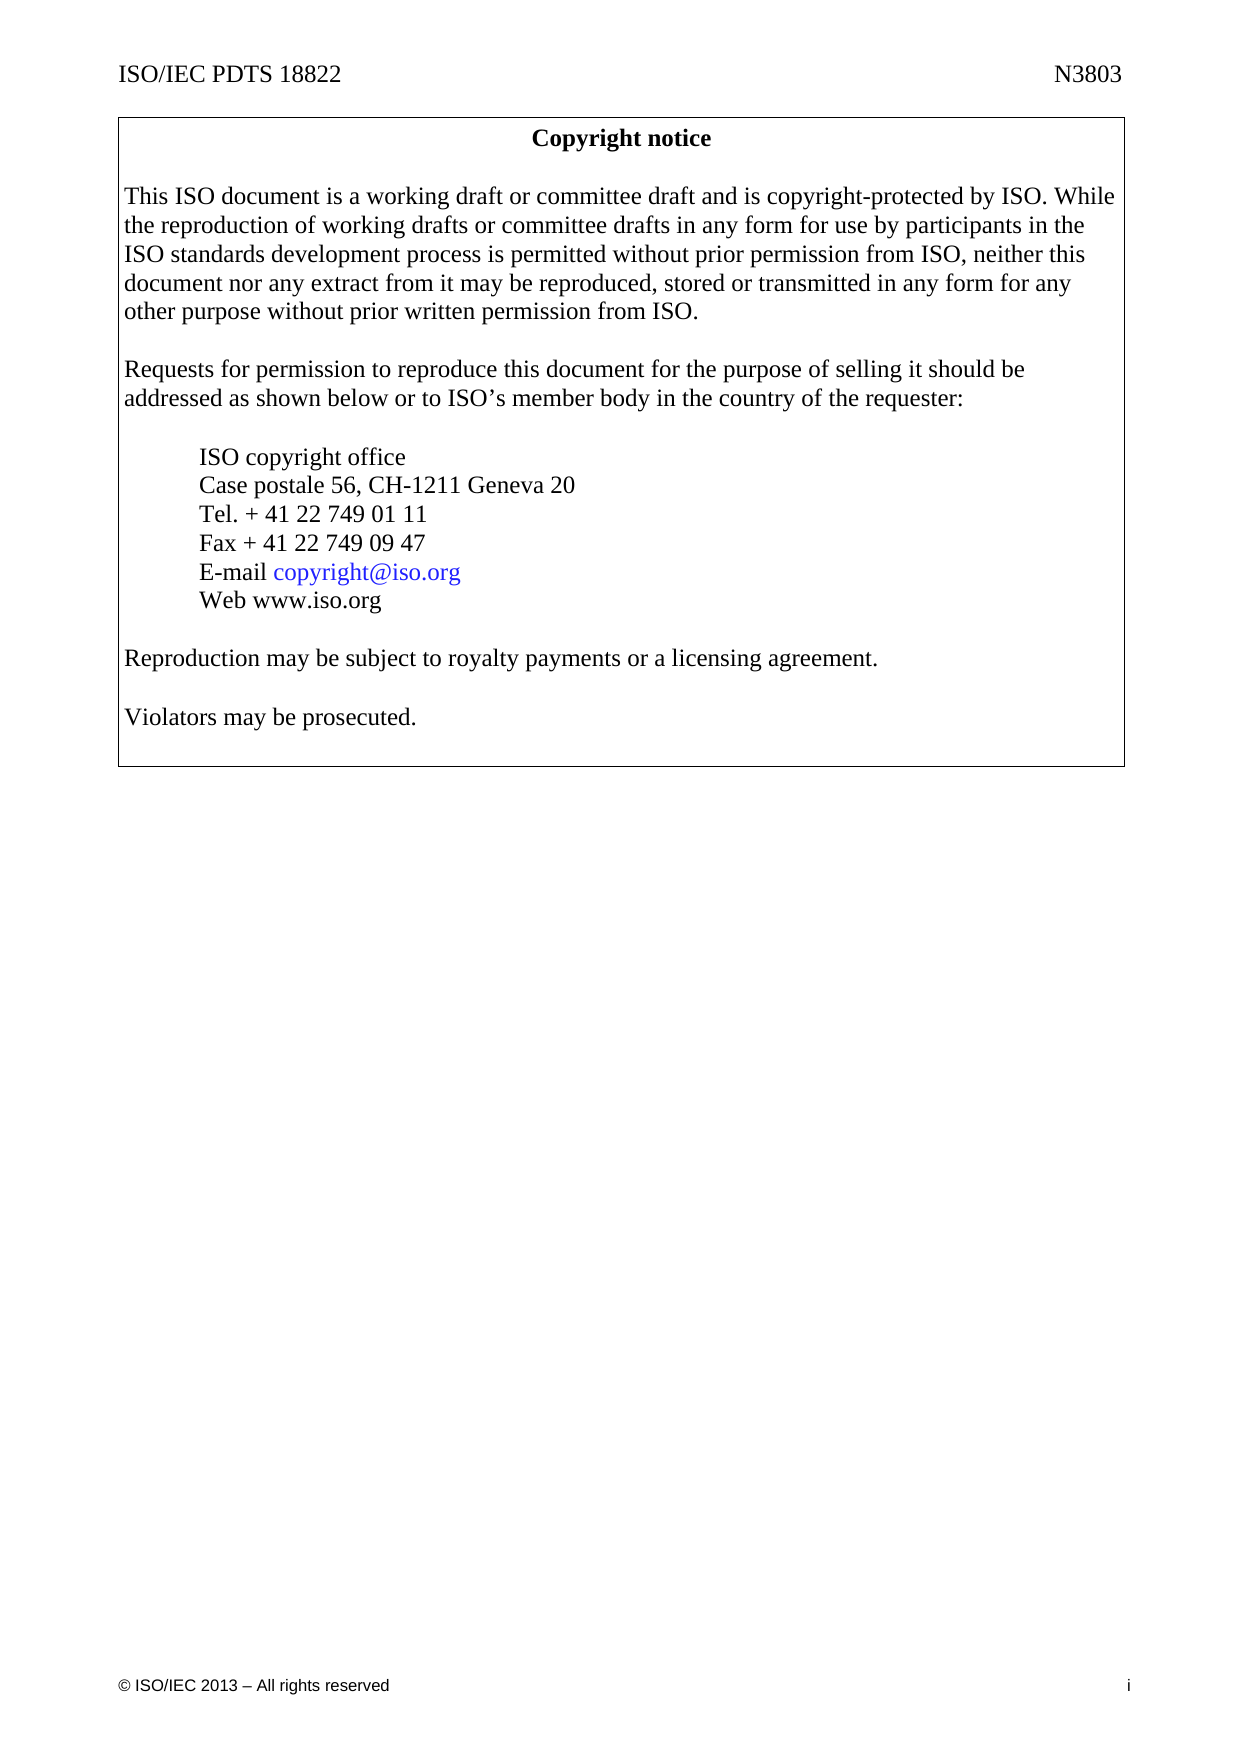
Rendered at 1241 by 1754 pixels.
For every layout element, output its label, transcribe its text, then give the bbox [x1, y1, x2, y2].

table_header Copyright notice This ISO document is a working draft or committee draft and is copyright-protected by ISO. While the reproduction of working drafts or committee drafts in any form for use by participants in the ISO standards development process is permitted without prior permission from ISO, neither this document nor any extract from it may be reproduced, stored or transmitted in any form for any other purpose without prior written permission from ISO. Requests for permission to reproduce this document for the purpose of selling it should be addressed as shown below or to ISO’s member body in the country of the requester: ISO copyright office Case postale 56, CH-1211 Geneva 20 Tel. + 41 22 749 01 11 Fax + 41 22 749 09 47 E-mail copyright@iso.org Web www.iso.org Reproduction may be subject to royalty payments or a licensing agreement. Violators may be prosecuted. [119, 118, 1124, 766]
